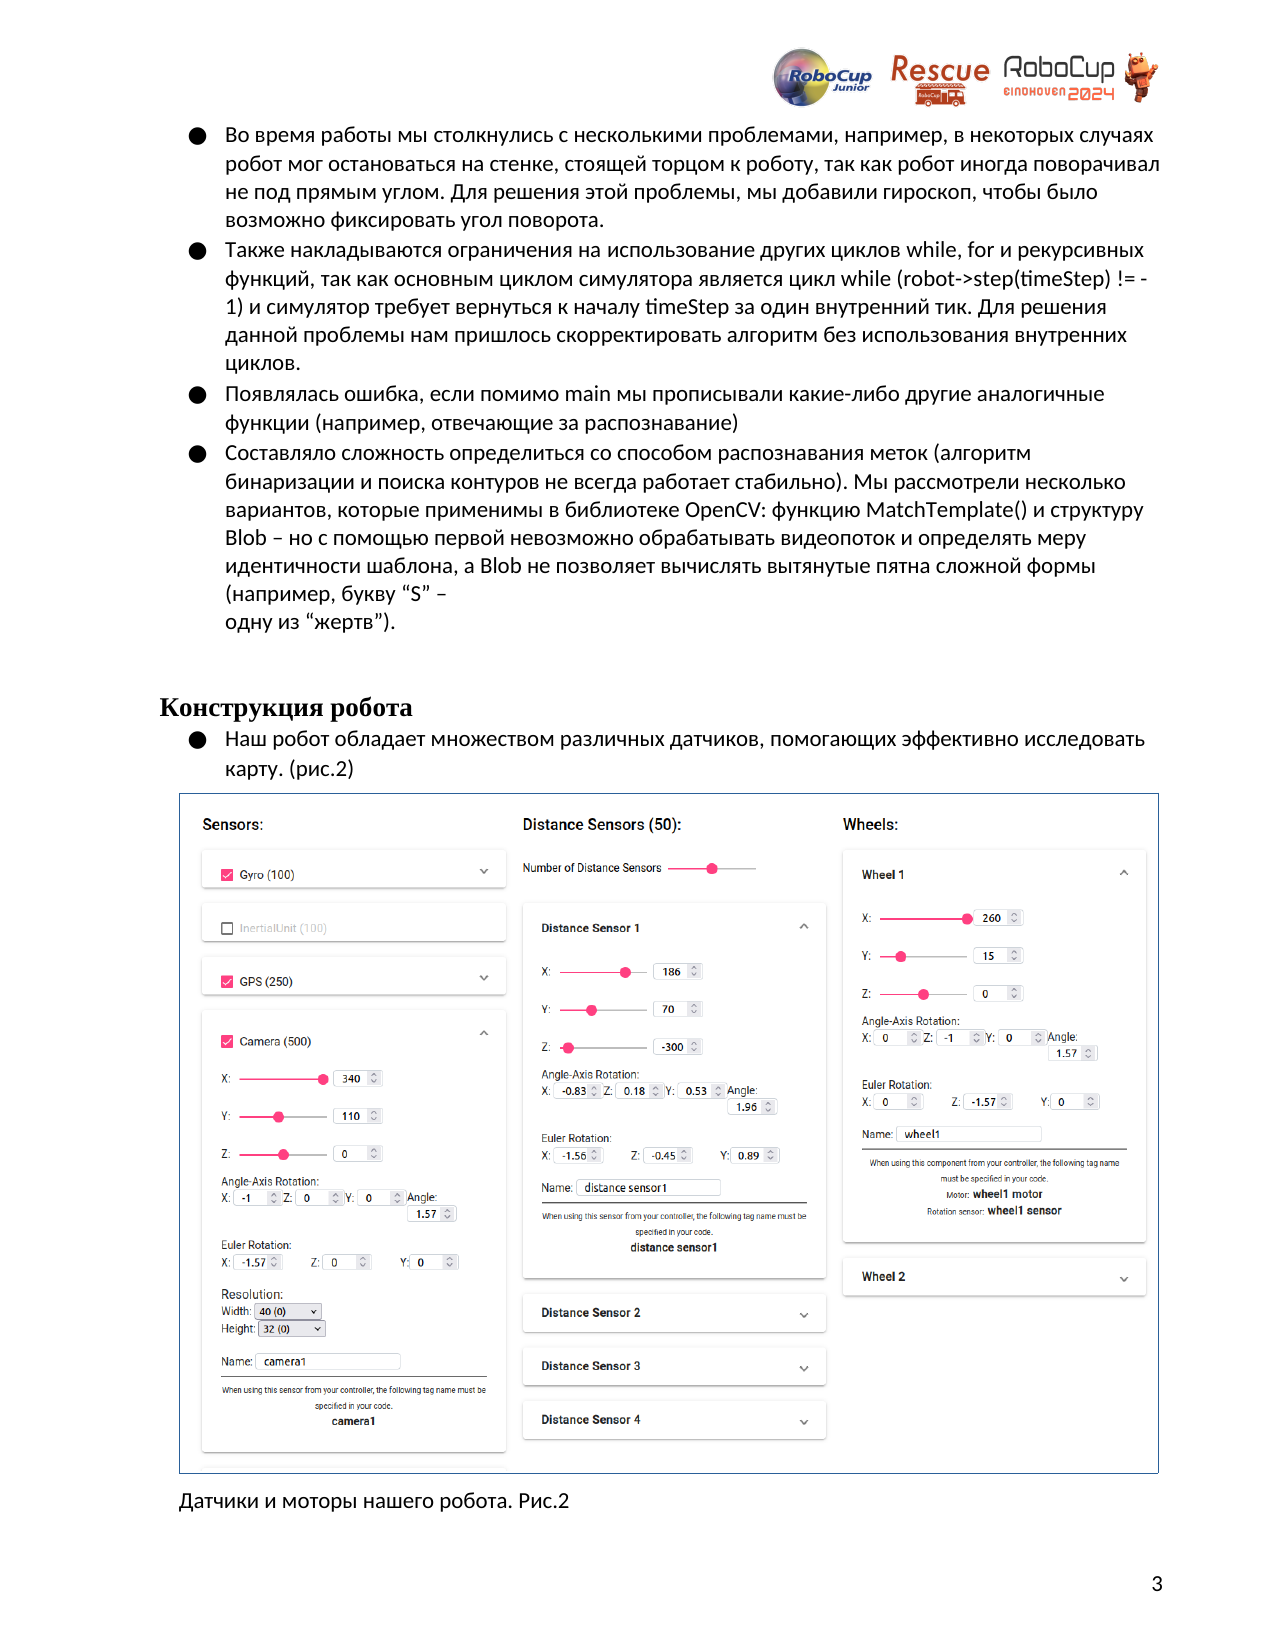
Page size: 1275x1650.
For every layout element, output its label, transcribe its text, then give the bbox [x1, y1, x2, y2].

picture [769, 45, 1163, 110]
list Также накладываются ограничения на использование других циклов while, for и рекурсивных функций, так как основным циклом симулятора является цикл while (robot->step(timeStep) != -1) и симулятор требует вернуться к началу timeStep за один внутренний тик. Для решения данной проблемы нам пришлось скорректировать алгоритм без использования внутренних циклов. [187, 233, 1162, 377]
list Появлялась ошибка, если помимо main мы прописывали какие-либо другие аналогичные функции (например, отвечающие за распознавание) [187, 377, 1162, 436]
list Во время работы мы столкнулись с несколькими проблемами, например, в некоторых случаях робот мог остановаться на стенке, стоящей торцом к роботу, так как робот иногда поворачивал не под прямым углом. Для решения этой проблемы, мы добавили гироскоп, чтобы было возможно фиксировать угол поворота. [187, 118, 1162, 233]
list одну из “жертв”). [187, 607, 1162, 635]
list Наш робот обладает множеством различных датчиков, помогающих эффективно исследовать карту. (рис.2) [187, 722, 1162, 782]
list Конструкция робота [122, 691, 1162, 722]
list Составляло сложность определиться со способом распознавания меток (алгоритм бинаризации и поиска контуров не всегда работает стабильно). Мы рассмотрели несколько вариантов, которые применимы в библиотеке OpenCV: функцию MatchTemplate() и структуру Blob – но с помощью первой невозможно обрабатывать видеопоток и определять меру идентичности шаблона, а Blob не позволяет вычислять вытянутые пятна сложной формы (например, букву “S” – [187, 436, 1162, 607]
